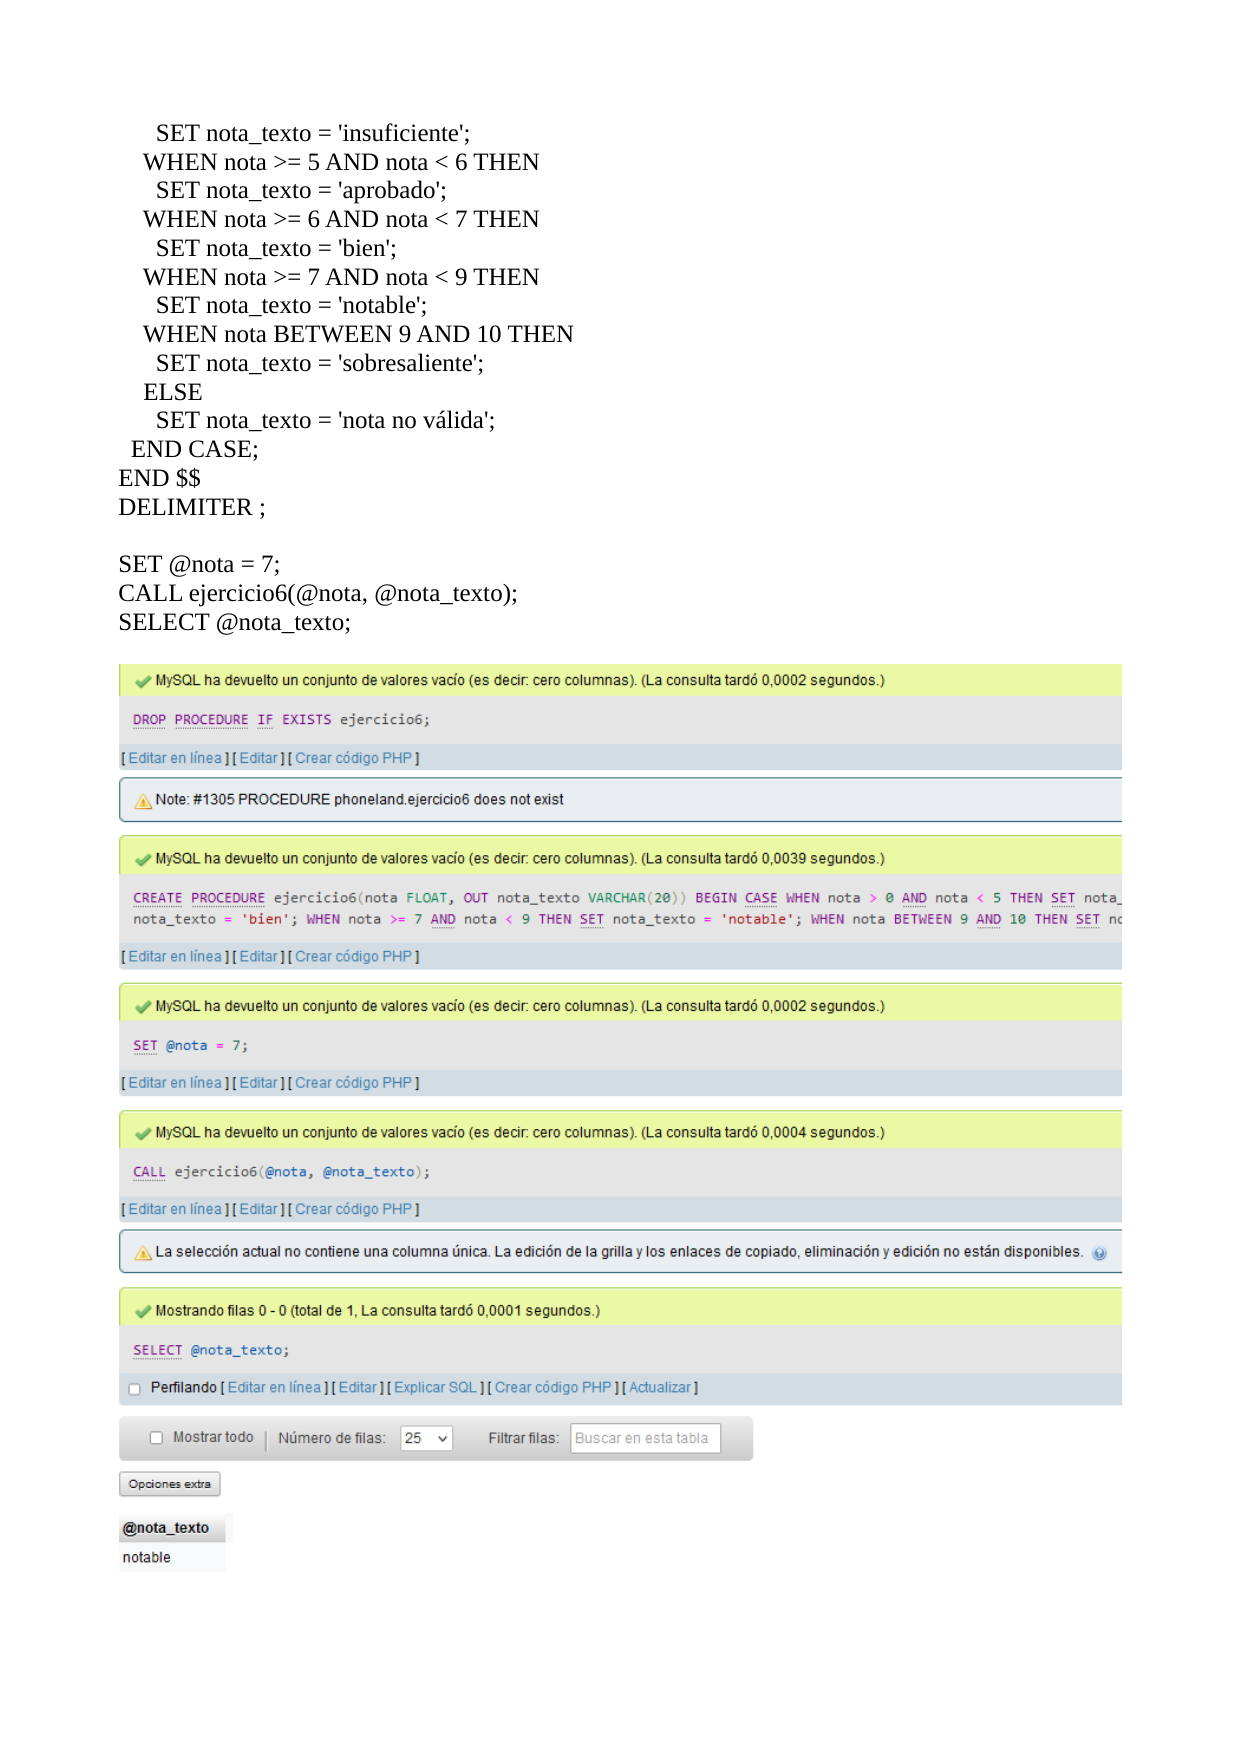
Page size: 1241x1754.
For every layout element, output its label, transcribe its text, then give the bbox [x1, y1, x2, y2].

text SET @nota = 7; [118, 549, 1122, 578]
text WHEN nota >= 7 AND nota < 9 THEN [118, 262, 1122, 291]
text SELECT @nota_texto; [118, 607, 1122, 636]
text SET nota_texto = 'sobresaliente'; [118, 348, 1122, 377]
picture [118, 664, 1123, 1579]
text SET nota_texto = 'bien'; [118, 233, 1122, 262]
text SET nota_texto = 'notable'; [118, 291, 1122, 319]
text ELSE [118, 377, 1122, 406]
text SET nota_texto = 'insuficiente'; [118, 118, 1122, 147]
text DELIMITER ; [118, 492, 1122, 521]
text WHEN nota >= 6 AND nota < 7 THEN [118, 204, 1122, 233]
text WHEN nota >= 5 AND nota < 6 THEN [118, 147, 1122, 176]
text CALL ejercicio6(@nota, @nota_texto); [118, 578, 1122, 607]
text END $$ [118, 463, 1122, 492]
text END CASE; [118, 434, 1122, 463]
text SET nota_texto = 'aprobado'; [118, 176, 1122, 204]
text SET nota_texto = 'nota no válida'; [118, 406, 1122, 434]
text WHEN nota BETWEEN 9 AND 10 THEN [118, 319, 1122, 348]
